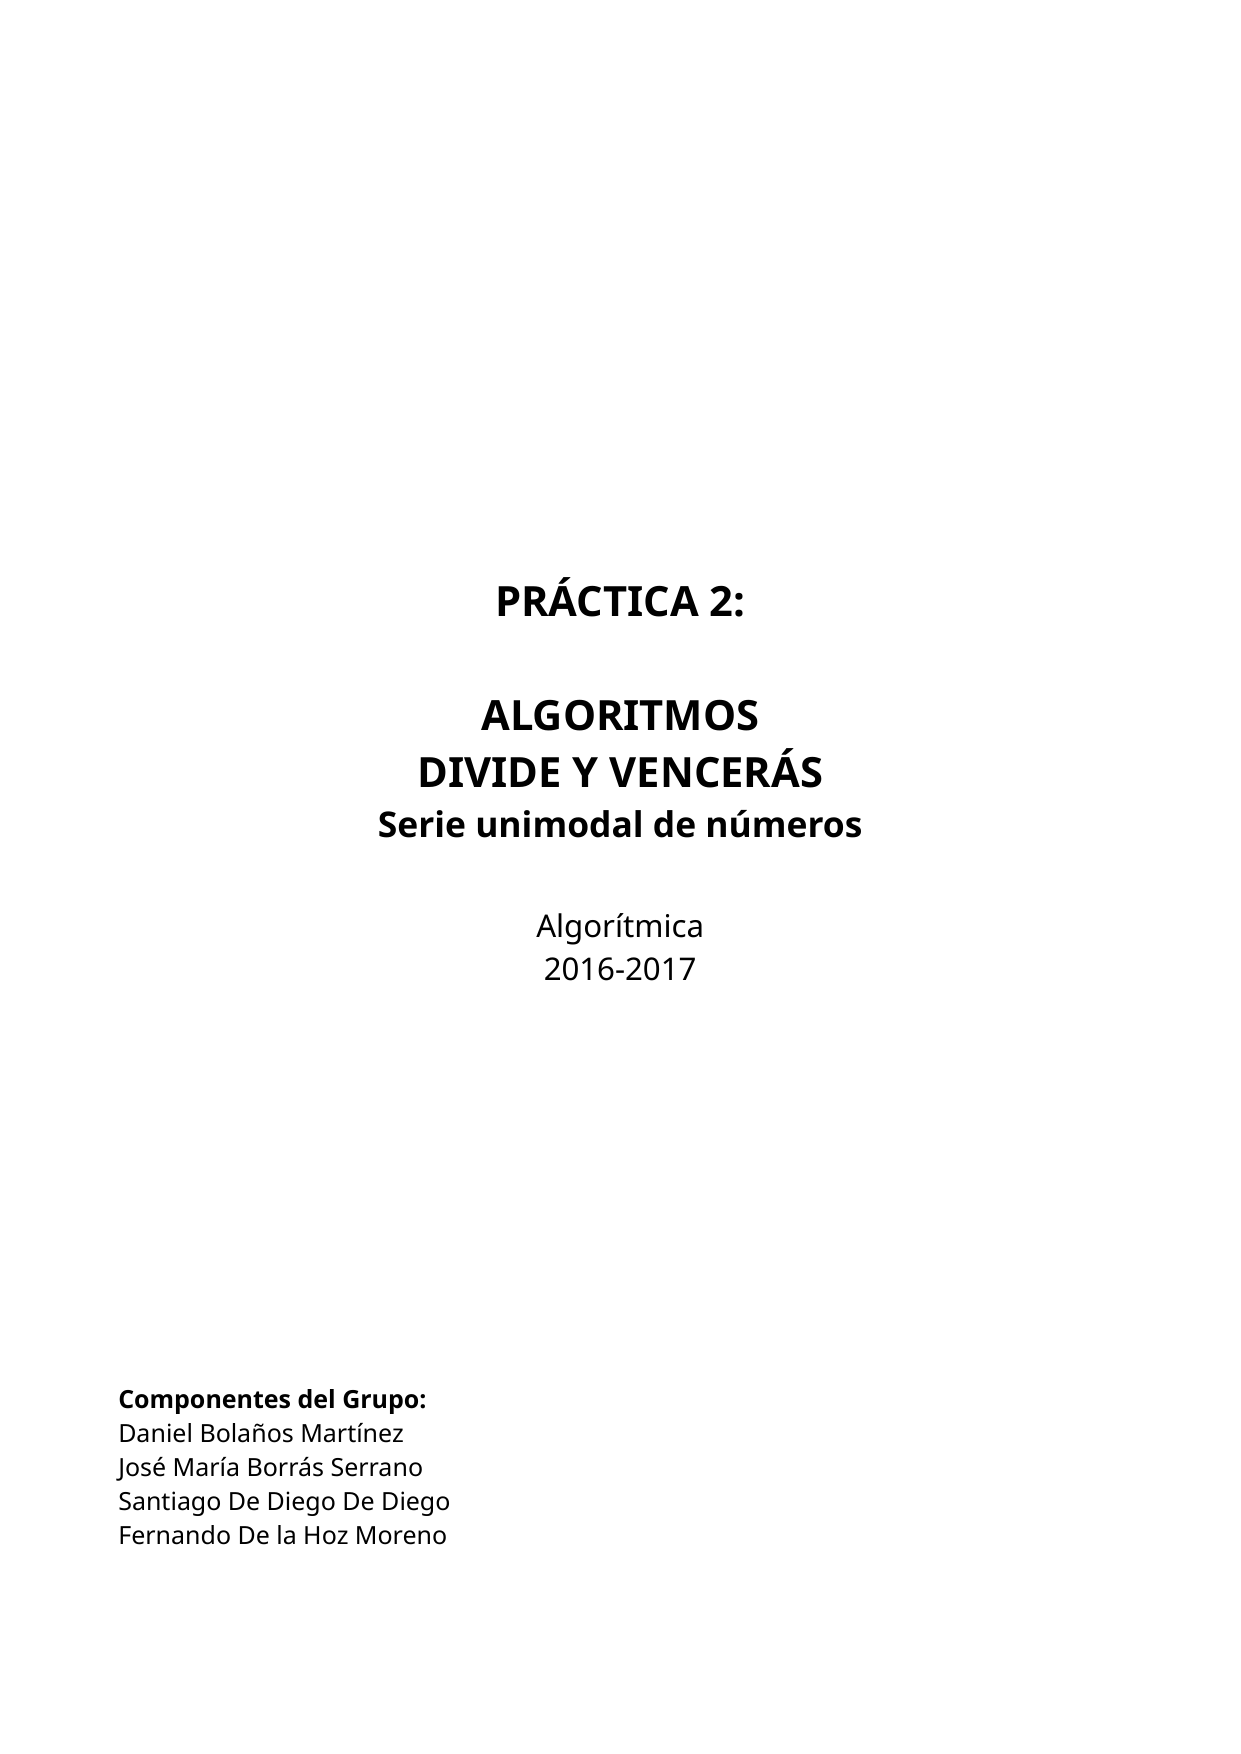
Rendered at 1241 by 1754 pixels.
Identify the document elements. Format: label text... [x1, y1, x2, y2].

text Componentes del Grupo: [118, 1381, 1122, 1416]
text ALGORITMOS [118, 686, 1122, 743]
text Algorítmica [118, 904, 1122, 947]
text José María Borrás Serrano [118, 1449, 1122, 1484]
text PRÁCTICA 2: [118, 572, 1122, 629]
text 2016-2017 [118, 947, 1122, 989]
text Fernando De la Hoz Moreno [118, 1518, 1122, 1552]
text DIVIDE Y VENCERÁS [118, 743, 1122, 799]
text Santiago De Diego De Diego [118, 1484, 1122, 1518]
text Serie unimodal de números [118, 799, 1122, 848]
text Daniel Bolaños Martínez [118, 1416, 1122, 1449]
